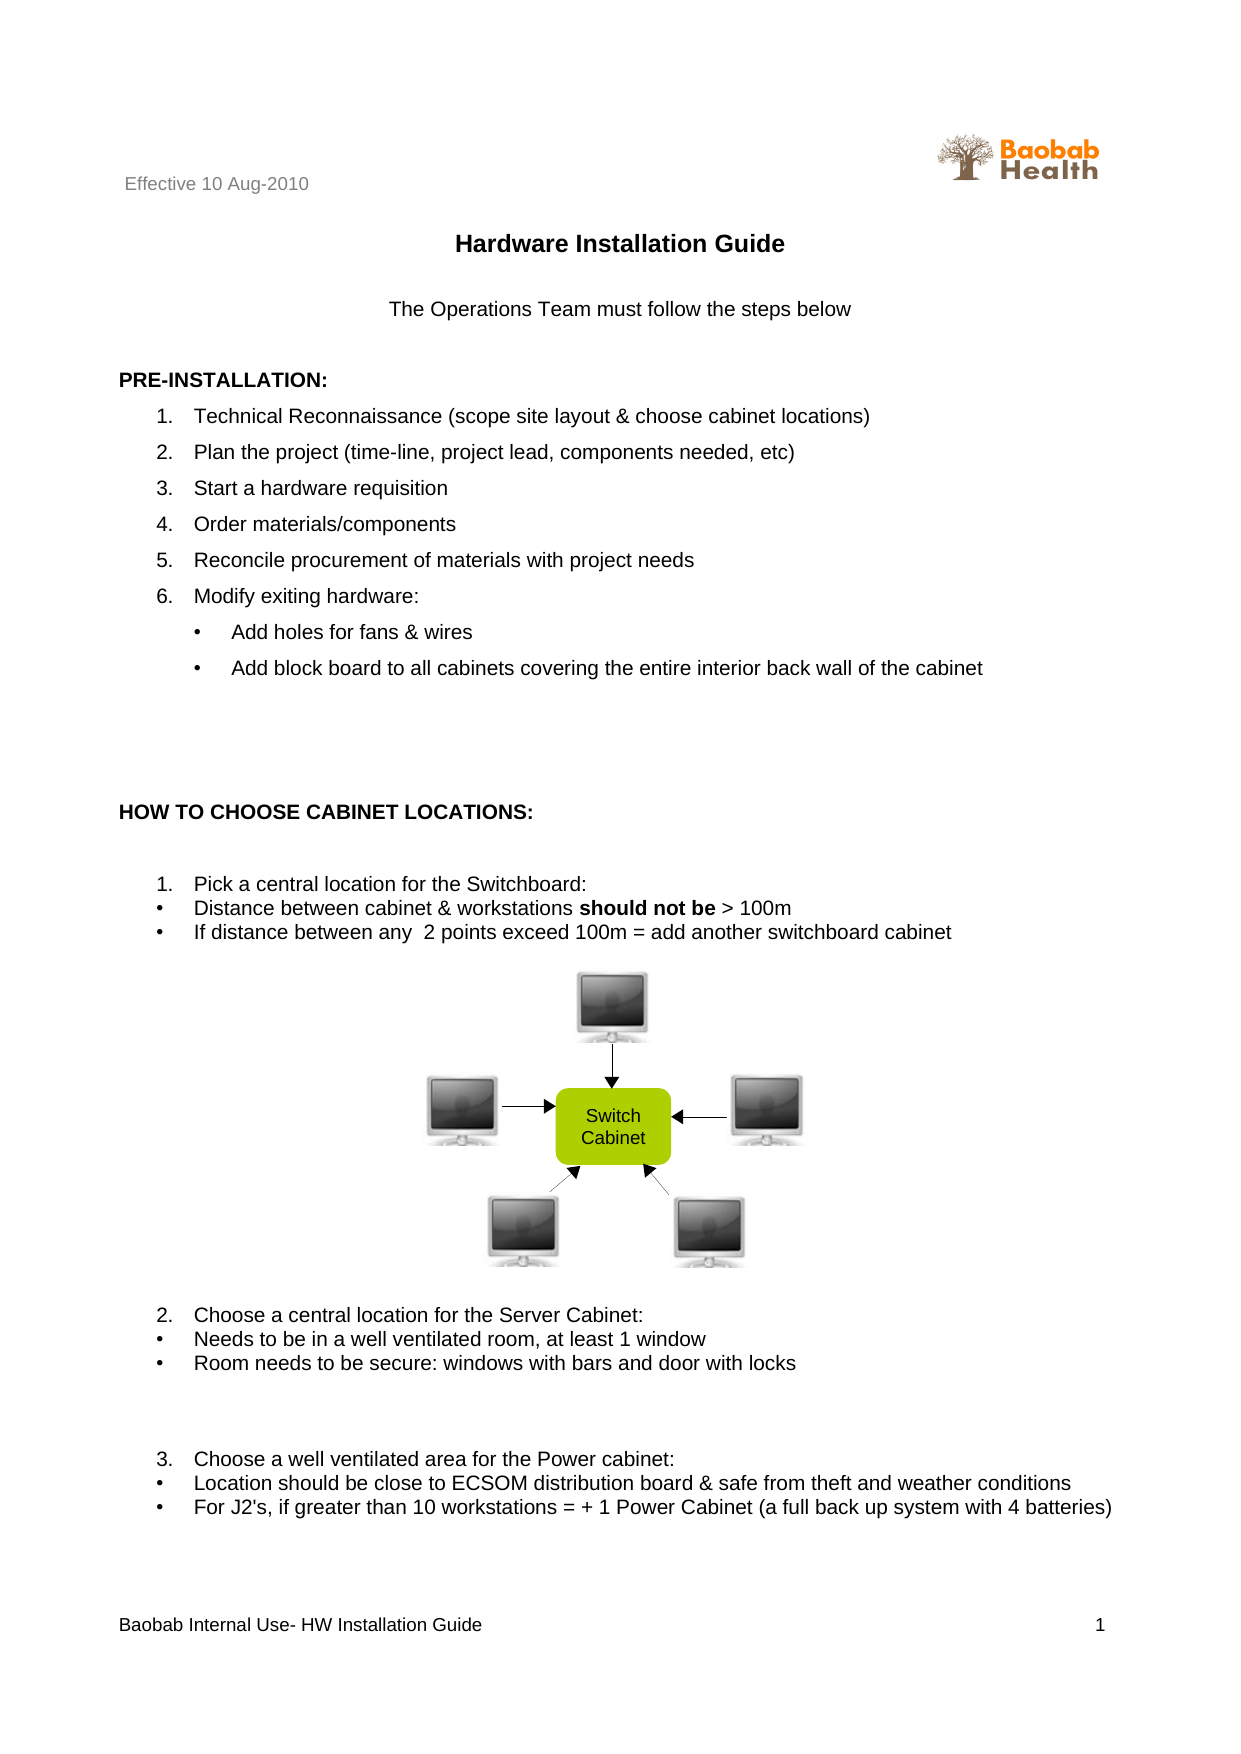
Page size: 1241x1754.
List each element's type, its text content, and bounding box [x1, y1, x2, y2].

list If distance between any 2 points exceed 100m = add another switchboard cabinet [156, 919, 1122, 944]
list Choose a central location for the Server Cabinet: [156, 1303, 1122, 1327]
picture [422, 1072, 502, 1146]
list Order materials/components [156, 512, 1122, 536]
text The Operations Team must follow the steps below [118, 296, 1122, 320]
picture [669, 1193, 749, 1268]
list Modify exiting hardware: [156, 584, 1122, 608]
picture [726, 1071, 807, 1146]
list Needs to be in a well ventilated room, at least 1 window [156, 1327, 1122, 1351]
list Add holes for fans & wires [193, 620, 1122, 644]
list Technical Reconnaissance (scope site layout & choose cabinet locations) [156, 404, 1122, 428]
picture [936, 133, 1100, 186]
list For J2's, if greater than 10 workstations = + 1 Power Cabinet (a full back up system with 4 batteries) [156, 1495, 1122, 1519]
list Start a hardware requisition [156, 476, 1122, 500]
list Add block board to all cabinets covering the entire interior back wall of the cabinet [193, 656, 1122, 680]
text Hardware Installation Guide [118, 229, 1122, 258]
text HOW TO CHOOSE CABINET LOCATIONS: [118, 800, 1122, 824]
list Choose a well ventilated area for the Power cabinet: [156, 1447, 1122, 1471]
list Reconcile procurement of materials with project needs [156, 548, 1122, 572]
picture [572, 968, 652, 1043]
text PRE-INSTALLATION: [118, 368, 1122, 392]
list Room needs to be secure: windows with bars and door with locks [156, 1351, 1122, 1375]
picture [483, 1192, 563, 1267]
list Location should be close to ECSOM distribution board & safe from theft and weather conditions [156, 1471, 1122, 1495]
list Distance between cabinet & workstations should not be > 100m [156, 896, 1122, 919]
list Plan the project (time-line, project lead, components needed, etc) [156, 440, 1122, 464]
list Pick a central location for the Switchboard: [156, 872, 1122, 896]
